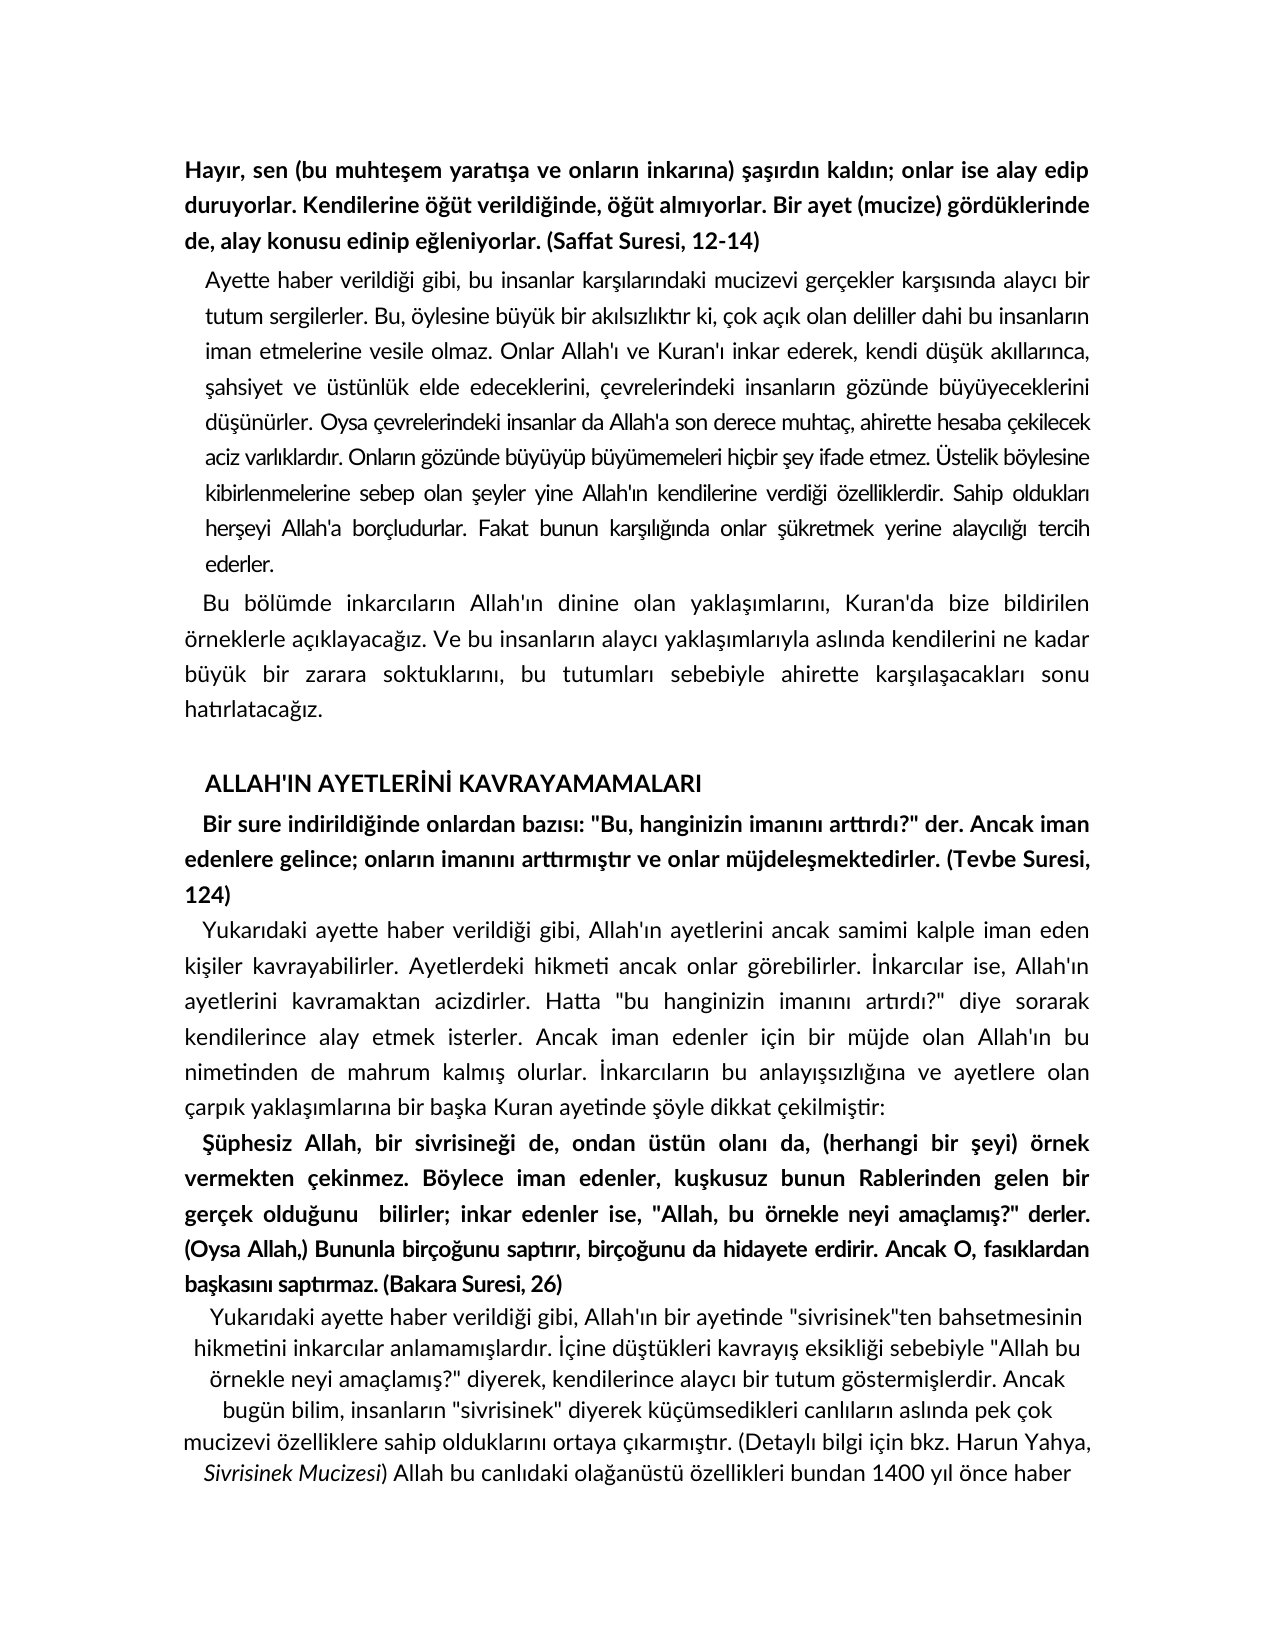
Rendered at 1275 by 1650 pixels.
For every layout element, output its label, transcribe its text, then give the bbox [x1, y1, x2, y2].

text Şüphesiz Allah, bir sivrisineği de, ondan üstün olanı da, (herhangi bir şeyi) örnek vermekten çekinmez. Böylece iman edenler, kuşkusuz bunun Rablerinden gelen bir gerçek olduğunu bilirler; inkar edenler ise, "Allah, bu örnekle neyi amaçlamış?" derler. (Oysa Allah,) Bununla birçoğunu saptırır, birçoğunu da hidayete erdirir. Ancak O, fasıklardan başkasını saptırmaz. (Bakara Suresi, 26) [184, 1123, 1091, 1300]
text Ayette haber verildiği gibi, bu insanlar karşılarındaki mucizevi gerçekler karşısında alaycı bir tutum sergilerler. Bu, öylesine büyük bir akılsızlıktır ki, çok açık olan deliller dahi bu insanların iman etmelerine vesile olmaz. Onlar Allah'ı ve Kuran'ı inkar ederek, kendi düşük akıllarınca, şahsiyet ve üstünlük elde edeceklerini, çevrelerindeki insanların gözünde büyüyeceklerini düşünürler. Oysa çevrelerindeki insanlar da Allah'a son derece muhtaç, ahirette hesaba çekilecek aciz varlıklardır. Onların gözünde büyüyüp büyümemeleri hiçbir şey ifade etmez. Üstelik böylesine kibirlenmelerine sebep olan şeyler yine Allah'ın kendilerine verdiği özelliklerdir. Sahip oldukları herşeyi Allah'a borçludurlar. Fakat bunun karşılığında onlar şükretmek yerine alaycılığı tercih ederler. [205, 260, 1091, 579]
text Bir sure indirildiğinde onlardan bazısı: "Bu, hanginizin imanını arttırdı?" der. Ancak iman edenlere gelince; onların imanını arttırmıştır ve onlar müjdeleşmektedirler. (Tevbe Suresi, 124) [184, 804, 1091, 910]
text Yukarıdaki ayette haber verildiği gibi, Allah'ın bir ayetinde "sivrisinek"ten bahsetmesinin hikmetini inkarcılar anlamamışlardır. İçine düştükleri kavrayış eksikliği sebebiyle "Allah bu örnekle neyi amaçlamış?" diyerek, kendilerince alaycı bir tutum göstermişlerdir. Ancak bugün bilim, insanların "sivrisinek" diyerek küçümsedikleri canlıların aslında pek çok mucizevi özelliklere sahip olduklarını ortaya çıkarmıştır. (Detaylı bilgi için bkz. Harun Yahya, Sivrisinek Mucizesi) Allah bu canlıdaki olağanüstü özellikleri bundan 1400 yıl önce haber [183, 1300, 1092, 1487]
text Bu bölümde inkarcıların Allah'ın dinine olan yaklaşımlarını, Kuran'da bize bildirilen örneklerle açıklayacağız. Ve bu insanların alaycı yaklaşımlarıyla aslında kendilerini ne kadar büyük bir zarara soktuklarını, bu tutumları sebebiyle ahirette karşılaşacakları sonu hatırlatacağız. [184, 583, 1091, 725]
text ALLAH'IN AYETLERİNİ KAVRAYAMAMALARI [205, 764, 1091, 800]
text Hayır, sen (bu muhteşem yaratışa ve onların inkarına) şaşırdın kaldın; onlar ise alay edip duruyorlar. Kendilerine öğüt verildiğinde, öğüt almıyorlar. Bir ayet (mucize) gördüklerinde de, alay konusu edinip eğleniyorlar. (Saffat Suresi, 12-14) [184, 150, 1091, 256]
text Yukarıdaki ayette haber verildiği gibi, Allah'ın ayetlerini ancak samimi kalple iman eden kişiler kavrayabilirler. Ayetlerdeki hikmeti ancak onlar görebilirler. İnkarcılar ise, Allah'ın ayetlerini kavramaktan acizdirler. Hatta "bu hanginizin imanını artırdı?" diye sorarak kendilerince alay etmek isterler. Ancak iman edenler için bir müjde olan Allah'ın bu nimetinden de mahrum kalmış olurlar. İnkarcıların bu anlayışsızlığına ve ayetlere olan çarpık yaklaşımlarına bir başka Kuran ayetinde şöyle dikkat çekilmiştir: [184, 910, 1091, 1123]
